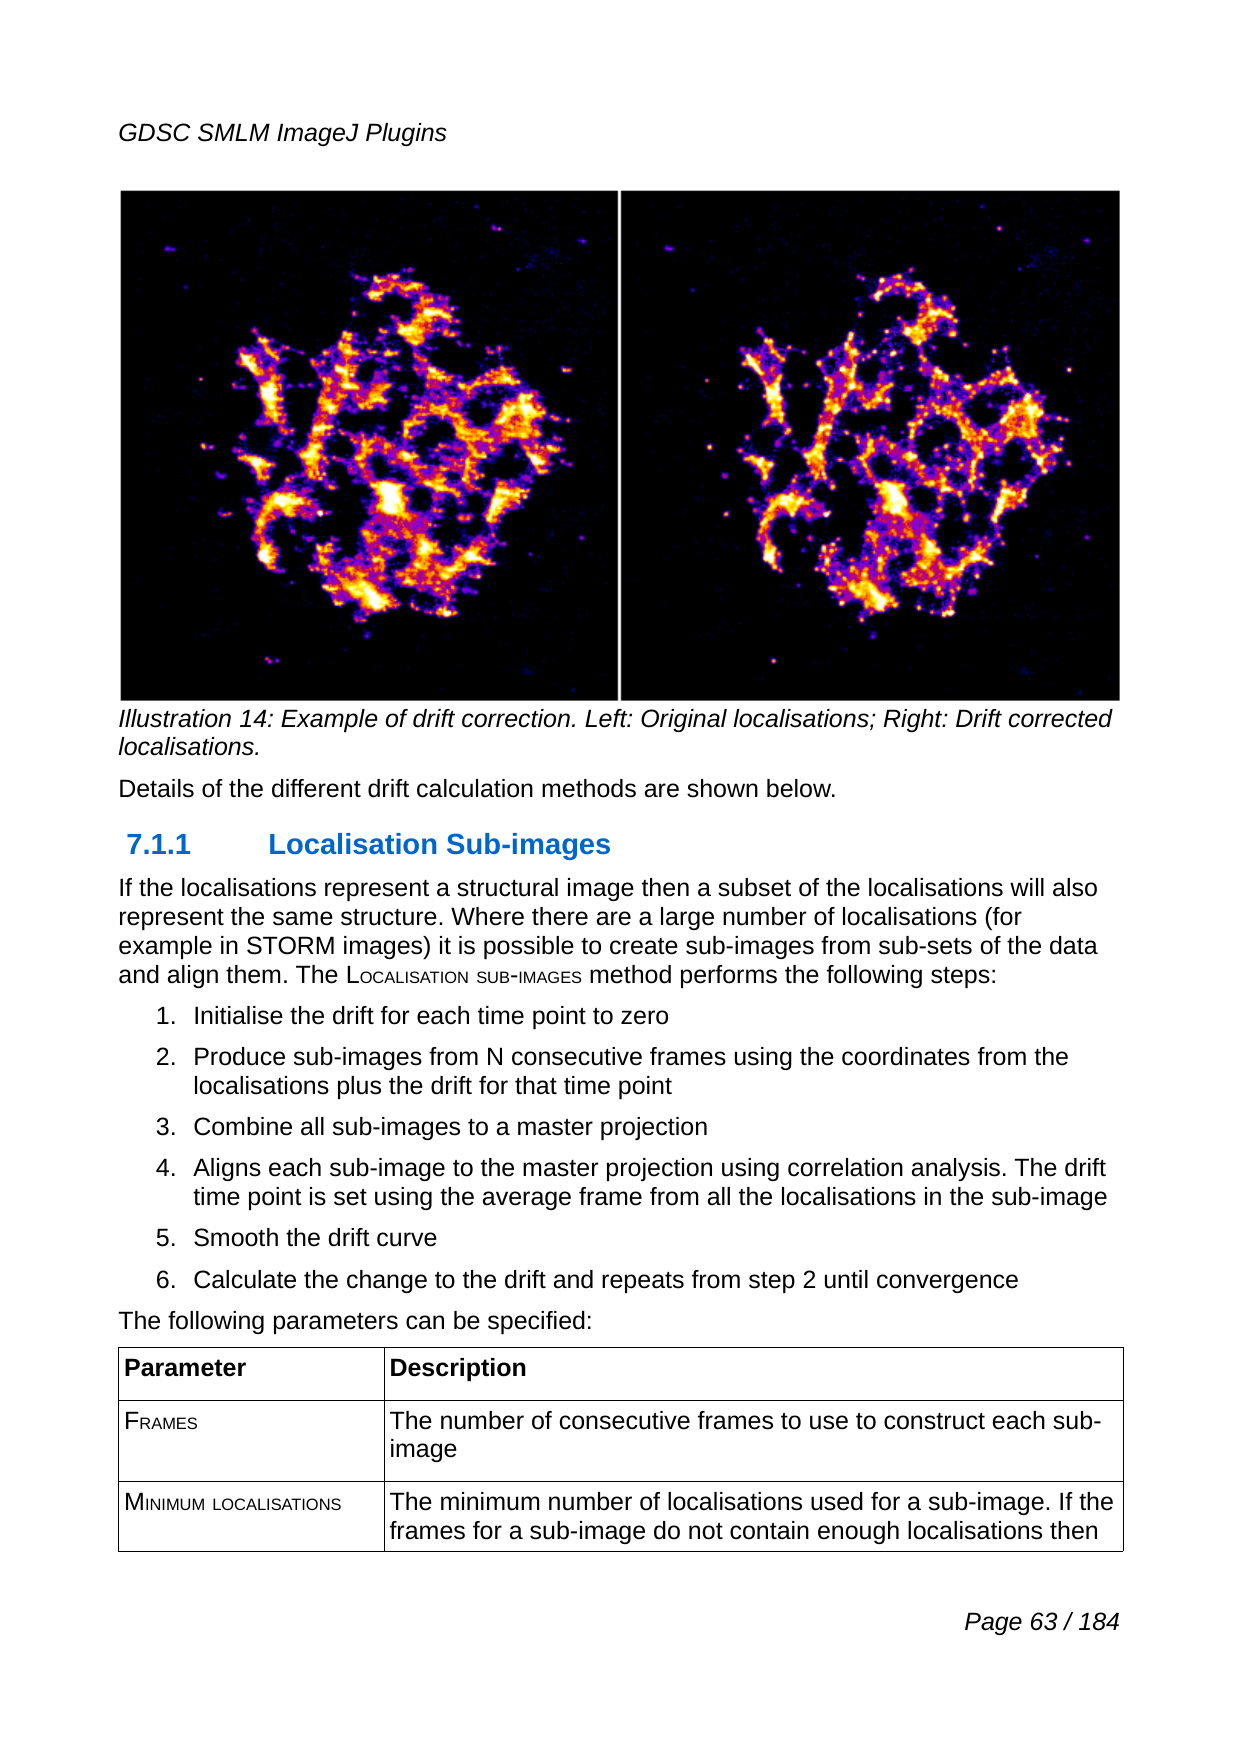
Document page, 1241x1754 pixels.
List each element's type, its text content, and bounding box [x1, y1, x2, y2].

list Combine all sub-images to a master projection [156, 1112, 1122, 1141]
picture [118, 188, 1123, 704]
subtitle Localisation Sub-images [118, 827, 1122, 861]
table_cell Minimum localisations [119, 1482, 384, 1551]
list Produce sub-images from N consecutive frames using the coordinates from the localisations plus the drift for that time point [156, 1042, 1122, 1099]
table_header Description [385, 1348, 1123, 1400]
table_header Parameter [119, 1348, 384, 1400]
table_cell The number of consecutive frames to use to construct each sub-image [385, 1401, 1123, 1481]
table_cell The minimum number of localisations used for a sub-image. If the frames for a sub-image do not contain enough localisations then [385, 1482, 1123, 1551]
text The following parameters can be specified: [118, 1306, 1122, 1334]
list Smooth the drift curve [156, 1223, 1122, 1252]
text Illustration 14: Example of drift correction. Left: Original localisations; Right: Drift corrected localisations. [118, 704, 1122, 761]
list Aligns each sub-image to the master projection using correlation analysis. The drift time point is set using the average frame from all the localisations in the sub-image [156, 1153, 1122, 1211]
table_cell Frames [119, 1401, 384, 1481]
list Initialise the drift for each time point to zero [156, 1001, 1122, 1029]
text If the localisations represent a structural image then a subset of the localisations will also represent the same structure. Where there are a large number of localisations (for example in STORM images) it is possible to create sub-images from sub-sets of the data and align them. The Localisation sub-images method performs the following steps: [118, 873, 1122, 988]
list Calculate the change to the drift and repeats from step 2 until convergence [156, 1264, 1122, 1293]
text Details of the different drift calculation methods are shown below. [118, 773, 1122, 802]
